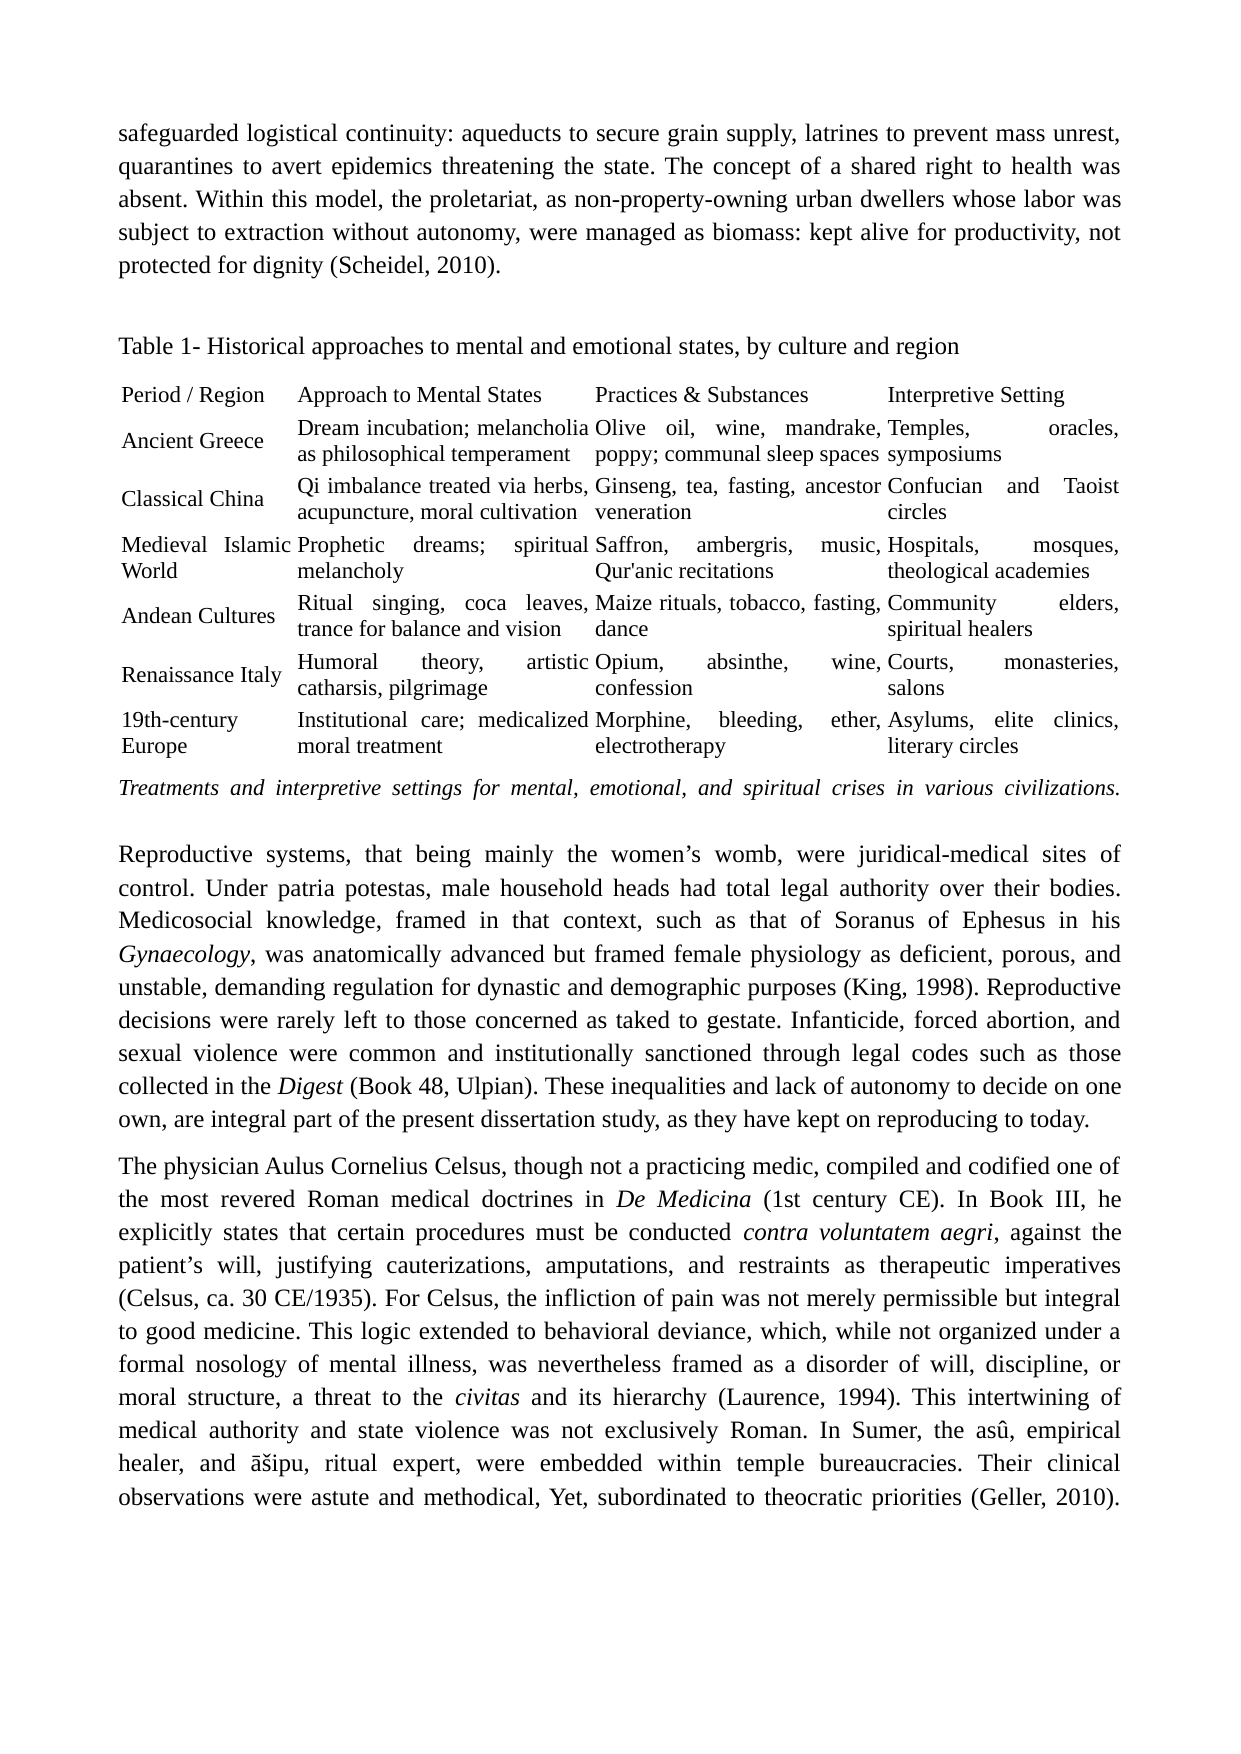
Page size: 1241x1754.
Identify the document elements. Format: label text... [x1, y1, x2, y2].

table_cell Renaissance Italy [118, 645, 294, 703]
table_cell Opium, absinthe, wine, confession [592, 645, 884, 703]
table_header Approach to Mental States [294, 379, 592, 411]
table_cell Ginseng, tea, fasting, ancestor veneration [592, 469, 884, 528]
table_header Practices & Substances [592, 379, 884, 411]
table_cell Community elders, spiritual healers [884, 586, 1122, 645]
text Reproductive systems, that being mainly the women’s womb, were juridical-medical sites of control. Under patria potestas, male household heads had total legal authority over their bodies. Medicosocial knowledge, framed in that context, such as that of Soranus of Ephesus in his Gynaecology, was anatomically advanced but framed female physiology as deficient, porous, and unstable, demanding regulation for dynastic and demographic purposes (King, 1998). Reproductive decisions were rarely left to those concerned as taked to gestate. Infanticide, forced abortion, and sexual violence were common and institutionally sanctioned through legal codes such as those collected in the Digest (Book 48, Ulpian). These inequalities and lack of autonomy to decide on one own, are integral part of the present dissertation study, as they have kept on reproducing to today. [118, 839, 1122, 1132]
table_cell Dream incubation; melancholia as philosophical temperament [294, 411, 592, 469]
table_cell Institutional care; medicalized moral treatment [294, 703, 592, 762]
table_cell Olive oil, wine, mandrake, poppy; communal sleep spaces [592, 411, 884, 469]
table_cell Qi imbalance treated via herbs, acupuncture, moral cultivation [294, 469, 592, 528]
table_cell Saffron, ambergris, music, Qur'anic recitations [592, 528, 884, 586]
table_cell Classical China [118, 469, 294, 528]
text The physician Aulus Cornelius Celsus, though not a practicing medic, compiled and codified one of the most revered Roman medical doctrines in De Medicina (1st century CE). In Book III, he explicitly states that certain procedures must be conducted contra voluntatem aegri, against the patient’s will, justifying cauterizations, amputations, and restraints as therapeutic imperatives (Celsus, ca. 30 CE/1935). For Celsus, the infliction of pain was not merely permissible but integral to good medicine. This logic extended to behavioral deviance, which, while not organized under a formal nosology of mental illness, was nevertheless framed as a disorder of will, discipline, or moral structure, a threat to the civitas and its hierarchy (Laurence, 1994). This intertwining of medical authority and state violence was not exclusively Roman. In Sumer, the asû, empirical healer, and āšipu, ritual expert, were embedded within temple bureaucracies. Their clinical observations were astute and methodical, Yet, subordinated to theocratic priorities (Geller, 2010). [118, 1151, 1122, 1543]
table_header Interpretive Setting [884, 379, 1122, 411]
table_cell Ancient Greece [118, 411, 294, 469]
table_cell Courts, monasteries, salons [884, 645, 1122, 703]
table_cell Hospitals, mosques, theological academies [884, 528, 1122, 586]
table_cell Ritual singing, coca leaves, trance for balance and vision [294, 586, 592, 645]
table_cell Medieval Islamic World [118, 528, 294, 586]
text Table 1- Historical approaches to mental and emotional states, by culture and region [118, 298, 1122, 359]
table_cell Confucian and Taoist circles [884, 469, 1122, 528]
table_cell Asylums, elite clinics, literary circles [884, 703, 1122, 762]
text safeguarded logistical continuity: aqueducts to secure grain supply, latrines to prevent mass unrest, quarantines to avert epidemics threatening the state. The concept of a shared right to health was absent. Within this model, the proletariat, as non-property-owning urban dwellers whose labor was subject to extraction without autonomy, were managed as biomass: kept alive for productivity, not protected for dignity (Scheidel, 2010). [118, 118, 1122, 279]
table_cell Andean Cultures [118, 586, 294, 645]
table_cell Prophetic dreams; spiritual melancholy [294, 528, 592, 586]
table_header Period / Region [118, 379, 294, 411]
table_cell 19th-century Europe [118, 703, 294, 762]
table_cell Maize rituals, tobacco, fasting, dance [592, 586, 884, 645]
table_cell Humoral theory, artistic catharsis, pilgrimage [294, 645, 592, 703]
table_cell Morphine, bleeding, ether, electrotherapy [592, 703, 884, 762]
text Treatments and interpretive settings for mental, emotional, and spiritual crises in various civilizations. [118, 774, 1122, 827]
table_cell Temples, oracles, symposiums [884, 411, 1122, 469]
